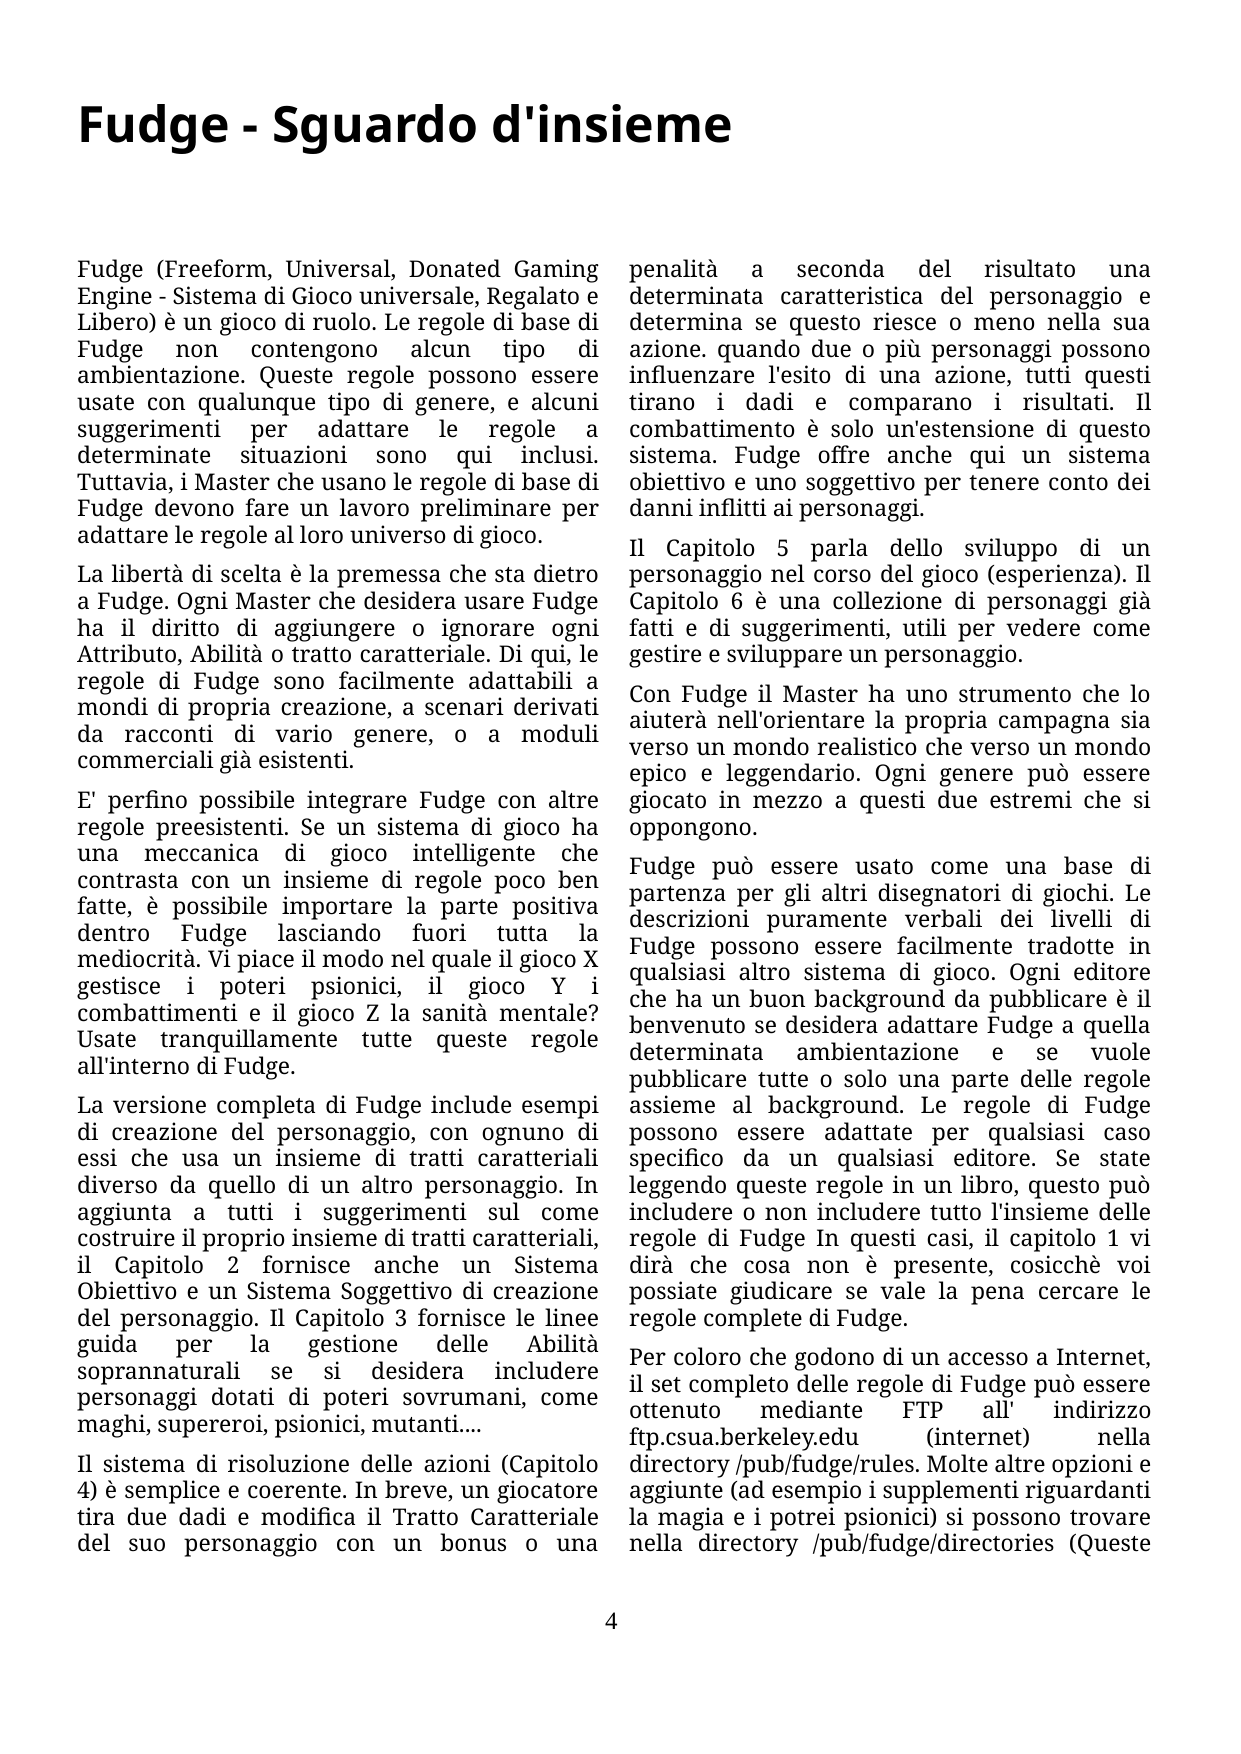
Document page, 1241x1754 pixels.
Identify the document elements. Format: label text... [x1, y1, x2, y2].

text Per coloro che godono di un accesso a Internet, il set completo delle regole di Fudge può essere ottenuto mediante FTP all' indirizzo ftp.csua.berkeley.edu (internet) nella directory /pub/fudge/rules. Molte altre opzioni e aggiunte (ad esempio i supplementi riguardanti la magia e i potrei psionici) si possono trovare nella directory /pub/fudge/directories (Queste [629, 1344, 1152, 1557]
text La versione completa di Fudge include esempi di creazione del personaggio, con ognuno di essi che usa un insieme di tratti caratteriali diverso da quello di un altro personaggio. In aggiunta a tutti i suggerimenti sul come costruire il proprio insieme di tratti caratteriali, il Capitolo 2 fornisce anche un Sistema Obiettivo e un Sistema Soggettivo di creazione del personaggio. Il Capitolo 3 fornisce le linee guida per la gestione delle Abilità soprannaturali se si desidera includere personaggi dotati di poteri sovrumani, come maghi, supereroi, psionici, mutanti.... [77, 1092, 599, 1438]
text penalità a seconda del risultato una determinata caratteristica del personaggio e determina se questo riesce o meno nella sua azione. quando due o più personaggi possono influenzare l'esito di una azione, tutti questi tirano i dadi e comparano i risultati. Il combattimento è solo un'estensione di questo sistema. Fudge offre anche qui un sistema obiettivo e uno soggettivo per tenere conto dei danni inflitti ai personaggi. [629, 256, 1152, 522]
subtitle Fudge - Sguardo d'insieme [77, 88, 1152, 157]
text La libertà di scelta è la premessa che sta dietro a Fudge. Ogni Master che desidera usare Fudge ha il diritto di aggiungere o ignorare ogni Attributo, Abilità o tratto caratteriale. Di qui, le regole di Fudge sono facilmente adattabili a mondi di propria creazione, a scenari derivati da racconti di vario genere, o a moduli commerciali già esistenti. [77, 562, 599, 774]
text Il Capitolo 5 parla dello sviluppo di un personaggio nel corso del gioco (esperienza). Il Capitolo 6 è una collezione di personaggi già fatti e di suggerimenti, utili per vedere come gestire e sviluppare un personaggio. [629, 535, 1152, 668]
text Il sistema di risoluzione delle azioni (Capitolo 4) è semplice e coerente. In breve, un giocatore tira due dadi e modifica il Tratto Caratteriale del suo personaggio con un bonus o una [77, 1451, 599, 1557]
text E' perfino possibile integrare Fudge con altre regole preesistenti. Se un sistema di gioco ha una meccanica di gioco intelligente che contrasta con un insieme di regole poco ben fatte, è possibile importare la parte positiva dentro Fudge lasciando fuori tutta la mediocrità. Vi piace il modo nel quale il gioco X gestisce i poteri psionici, il gioco Y i combattimenti e il gioco Z la sanità mentale? Usate tranquillamente tutte queste regole all'interno di Fudge. [77, 787, 599, 1079]
text Con Fudge il Master ha uno strumento che lo aiuterà nell'orientare la propria campagna sia verso un mondo realistico che verso un mondo epico e leggendario. Ogni genere può essere giocato in mezzo a questi due estremi che si oppongono. [629, 681, 1152, 840]
text Fudge (Freeform, Universal, Donated Gaming Engine - Sistema di Gioco universale, Regalato e Libero) è un gioco di ruolo. Le regole di base di Fudge non contengono alcun tipo di ambientazione. Queste regole possono essere usate con qualunque tipo di genere, e alcuni suggerimenti per adattare le regole a determinate situazioni sono qui inclusi. Tuttavia, i Master che usano le regole di base di Fudge devono fare un lavoro preliminare per adattare le regole al loro universo di gioco. [77, 256, 599, 549]
text Fudge può essere usato come una base di partenza per gli altri disegnatori di giochi. Le descrizioni puramente verbali dei livelli di Fudge possono essere facilmente tradotte in qualsiasi altro sistema di gioco. Ogni editore che ha un buon background da pubblicare è il benvenuto se desidera adattare Fudge a quella determinata ambientazione e se vuole pubblicare tutte o solo una parte delle regole assieme al background. Le regole di Fudge possono essere adattate per qualsiasi caso specifico da un qualsiasi editore. Se state leggendo queste regole in un libro, questo può includere o non includere tutto l'insieme delle regole di Fudge In questi casi, il capitolo 1 vi dirà che cosa non è presente, cosicchè voi possiate giudicare se vale la pena cercare le regole complete di Fudge. [629, 853, 1152, 1331]
